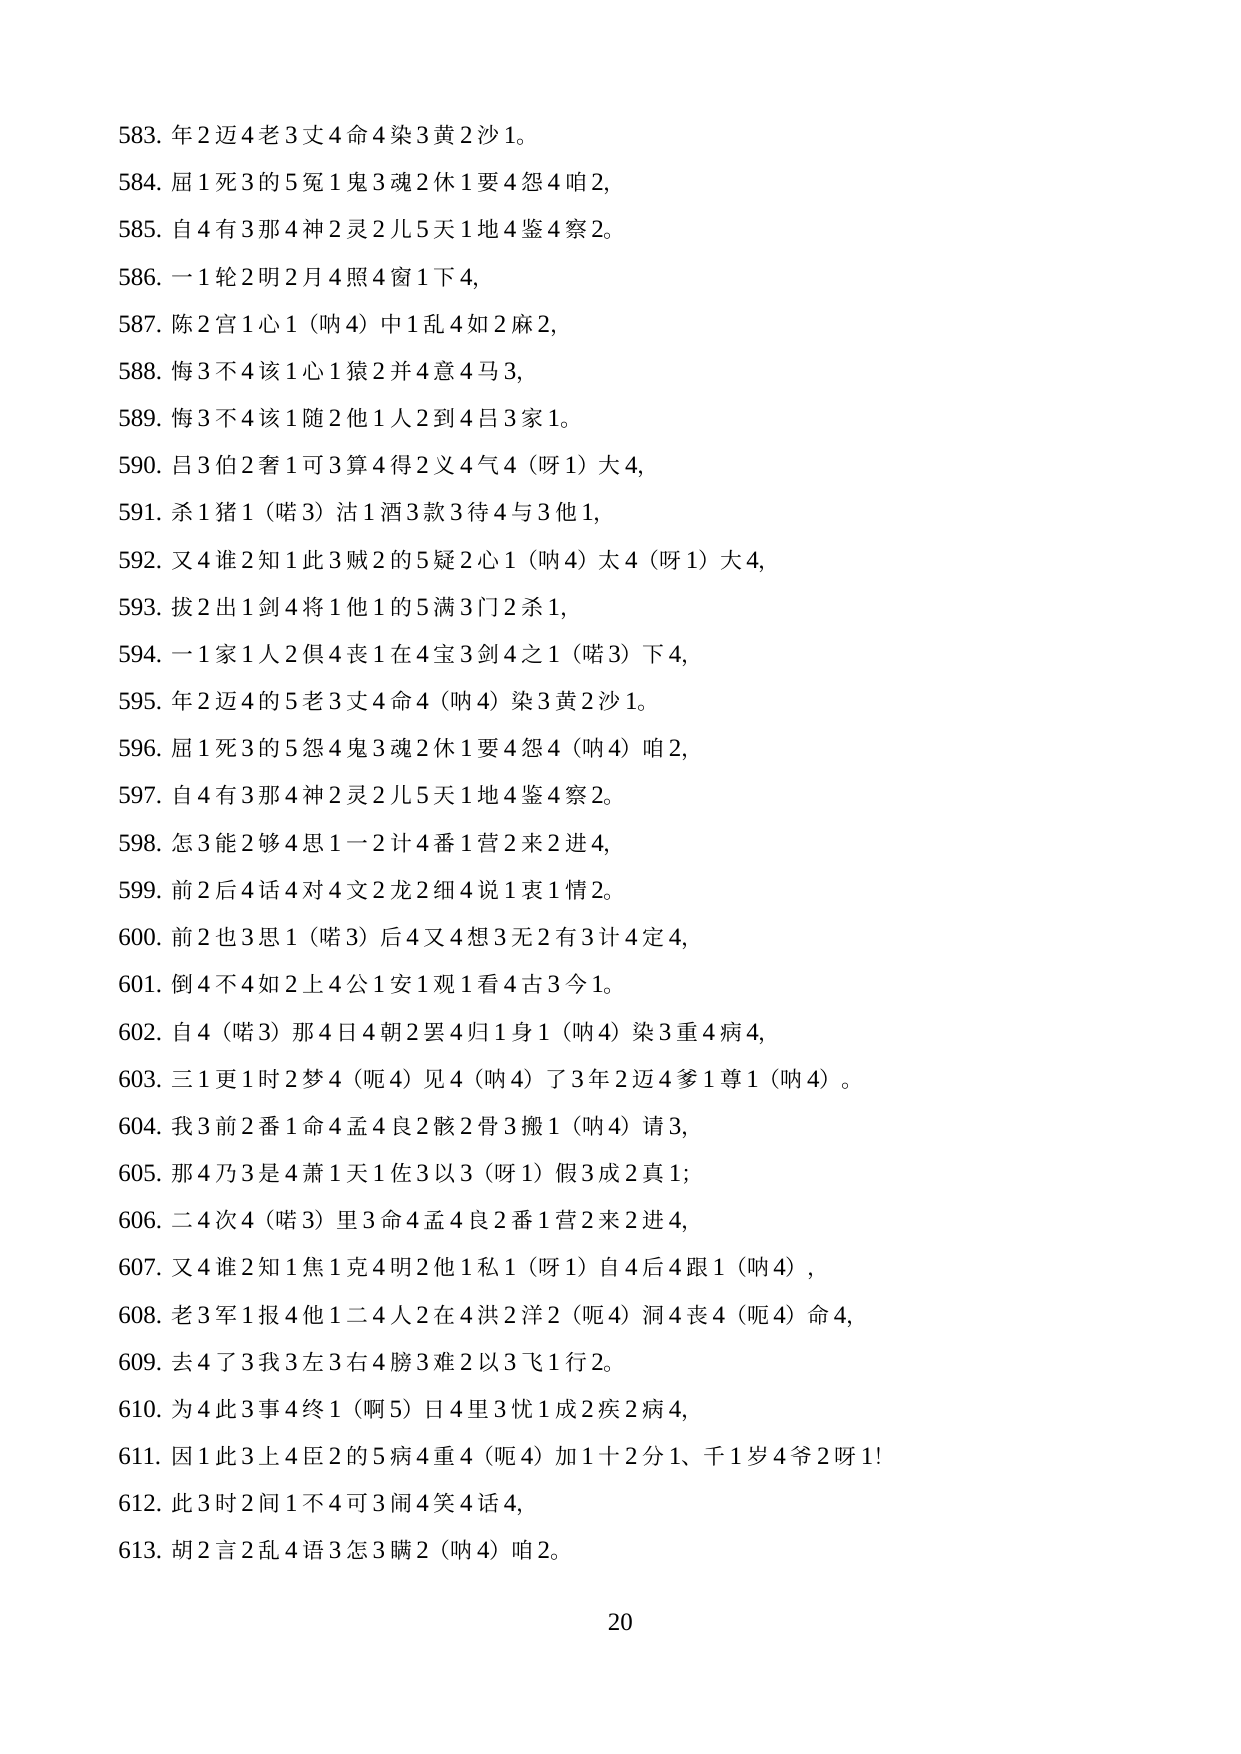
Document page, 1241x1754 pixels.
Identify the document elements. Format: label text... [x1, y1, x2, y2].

text 588. 悔3不4该1心1猿2并4意4马3， [118, 354, 1122, 386]
text 605. 那4乃3是4萧1天1佐3以3（呀1）假3成2真1； [118, 1156, 1122, 1188]
text 606. 二4次4（喏3）里3命4孟4良2番1营2来2进4， [118, 1203, 1122, 1235]
text 607. 又4谁2知1焦1克4明2他1私1（呀1）自4后4跟1（呐4）， [118, 1251, 1122, 1282]
text 585. 自4有3那4神2灵2儿5天1地4鉴4察2。 [118, 212, 1122, 244]
text 584. 屈1死3的5冤1鬼3魂2休1要4怨4咱2， [118, 165, 1122, 197]
text 591. 杀1猪1（喏3）沽1酒3款3待4与3他1， [118, 496, 1122, 527]
text 587. 陈2宫1心1（呐4）中1乱4如2麻2， [118, 307, 1122, 338]
text 603. 三1更1时2梦4（呃4）见4（呐4）了3年2迈4爹1尊1（呐4）。 [118, 1062, 1122, 1093]
text 598. 怎3能2够4思1一2计4番1营2来2进4， [118, 826, 1122, 857]
text 609. 去4了3我3左3右4膀3难2以3飞1行2。 [118, 1345, 1122, 1376]
text 610. 为4此3事4终1（啊5）日4里3忧1成2疾2病4， [118, 1392, 1122, 1424]
text 604. 我3前2番1命4孟4良2骸2骨3搬1（呐4）请3， [118, 1109, 1122, 1141]
text 599. 前2后4话4对4文2龙2细4说1衷1情2。 [118, 873, 1122, 904]
text 594. 一1家1人2倶4丧1在4宝3剑4之1（喏3）下4， [118, 637, 1122, 669]
text 593. 拔2出1剑4将1他1的5满3门2杀1， [118, 590, 1122, 621]
text 589. 悔3不4该1随2他1人2到4吕3家1。 [118, 401, 1122, 433]
text 608. 老3军1报4他1二4人2在4洪2洋2（呃4）洞4丧4（呃4）命4， [118, 1298, 1122, 1329]
text 611. 因1此3上4臣2的5病4重4（呃4）加1十2分1、千1岁4爷2呀1！ [118, 1439, 1122, 1471]
text 583. 年2迈4老3丈4命4染3黄2沙1。 [118, 118, 1122, 149]
text 612. 此3时2间1不4可3闹4笑4话4， [118, 1487, 1122, 1518]
text 602. 自4（喏3）那4日4朝2罢4归1身1（呐4）染3重4病4， [118, 1015, 1122, 1046]
text 595. 年2迈4的5老3丈4命4（呐4）染3黄2沙1。 [118, 684, 1122, 716]
text 597. 自4有3那4神2灵2儿5天1地4鉴4察2。 [118, 779, 1122, 810]
text 592. 又4谁2知1此3贼2的5疑2心1（呐4）太4（呀1）大4， [118, 543, 1122, 574]
text 601. 倒4不4如2上4公1安1观1看4古3今1。 [118, 967, 1122, 999]
text 590. 吕3伯2奢1可3算4得2义4气4（呀1）大4， [118, 448, 1122, 480]
text 613. 胡2言2乱4语3怎3瞒2（呐4）咱2。 [118, 1534, 1122, 1565]
text 596. 屈1死3的5怨4鬼3魂2休1要4怨4（呐4）咱2， [118, 732, 1122, 763]
text 600. 前2也3思1（喏3）后4又4想3无2有3计4定4， [118, 920, 1122, 952]
text 586. 一1轮2明2月4照4窗1下4， [118, 260, 1122, 291]
